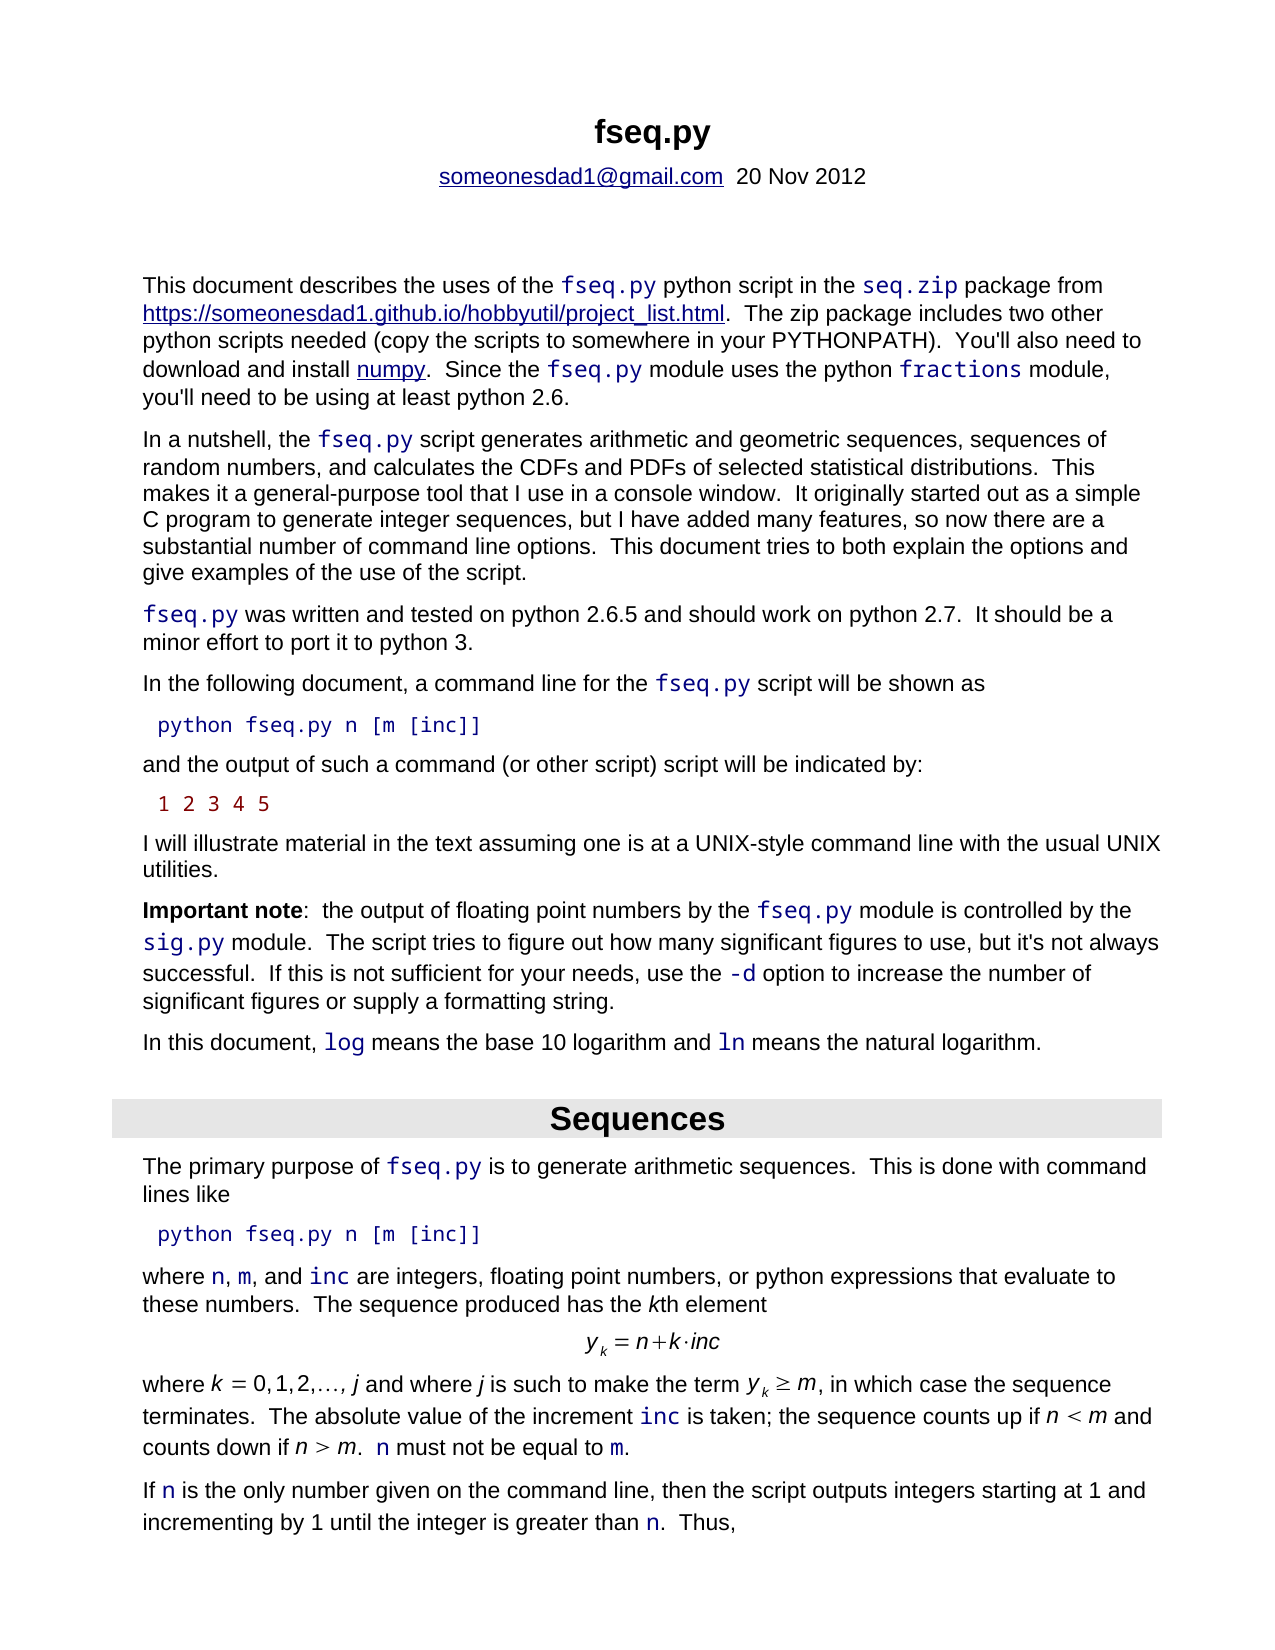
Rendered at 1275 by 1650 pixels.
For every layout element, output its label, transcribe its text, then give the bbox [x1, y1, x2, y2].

subtitle someonesdad1@gmail.com 20 Nov 2012 [142, 163, 1162, 189]
title fseq.py [142, 112, 1162, 151]
text This document describes the uses of the fseq.py python script in the seq.zip package from https://someonesdad1.github.io/hobbyutil/project_list.html. The zip package includes two other python scripts needed (copy the scripts to somewhere in your PYTHONPATH). You'll also need to download and install numpy. Since the fseq.py module uses the python fractions module, you'll need to be using at least python 2.6. [142, 269, 1162, 411]
text If n is the only number given on the command line, then the script outputs integers starting at 1 and incrementing by 1 until the integer is greater than n. Thus, [142, 1474, 1162, 1537]
text fseq.py was written and tested on python 2.6.5 and should work on python 2.7. It should be a minor effort to port it to python 3. [142, 597, 1162, 655]
text where n, m, and inc are integers, floating point numbers, or python expressions that evaluate to these numbers. The sequence produced has the kth element [142, 1260, 1162, 1317]
text Important note: the output of floating point numbers by the fseq.py module is controlled by the sig.py module. The script tries to figure out how many significant figures to use, but it's not always successful. If this is not sufficient for your needs, use the -d option to increase the number of significant figures or supply a formatting string. [142, 894, 1162, 1014]
text python fseq.py n [m [inc]] [157, 710, 1162, 739]
text where and where j is such to make the term , in which case the sequence terminates. The absolute value of the increment inc is taken; the sequence counts up if and counts down if . n must not be equal to m. [142, 1371, 1162, 1462]
text In the following document, a command line for the fseq.py script will be shown as [142, 667, 1162, 698]
text In this document, log means the base 10 logarithm and ln means the natural logarithm. [142, 1026, 1162, 1057]
text I will illustrate material in the text assuming one is at a UNIX-style command line with the usual UNIX utilities. [142, 829, 1162, 882]
subtitle Sequences [112, 1099, 1162, 1138]
text and the output of such a command (or other script) script will be indicated by: [142, 751, 1162, 777]
text In a nutshell, the fseq.py script generates arithmetic and geometric sequences, sequences of random numbers, and calculates the CDFs and PDFs of selected statistical distributions. This makes it a general-purpose tool that I use in a console window. It originally started out as a simple C program to generate integer sequences, but I have added many features, so now there are a substantial number of command line options. This document tries to both explain the options and give examples of the use of the script. [142, 422, 1162, 586]
text python fseq.py n [m [inc]] [157, 1219, 1162, 1248]
text 1 2 3 4 5 [157, 789, 1162, 817]
text The primary purpose of fseq.py is to generate arithmetic sequences. This is done with command lines like [142, 1150, 1162, 1207]
